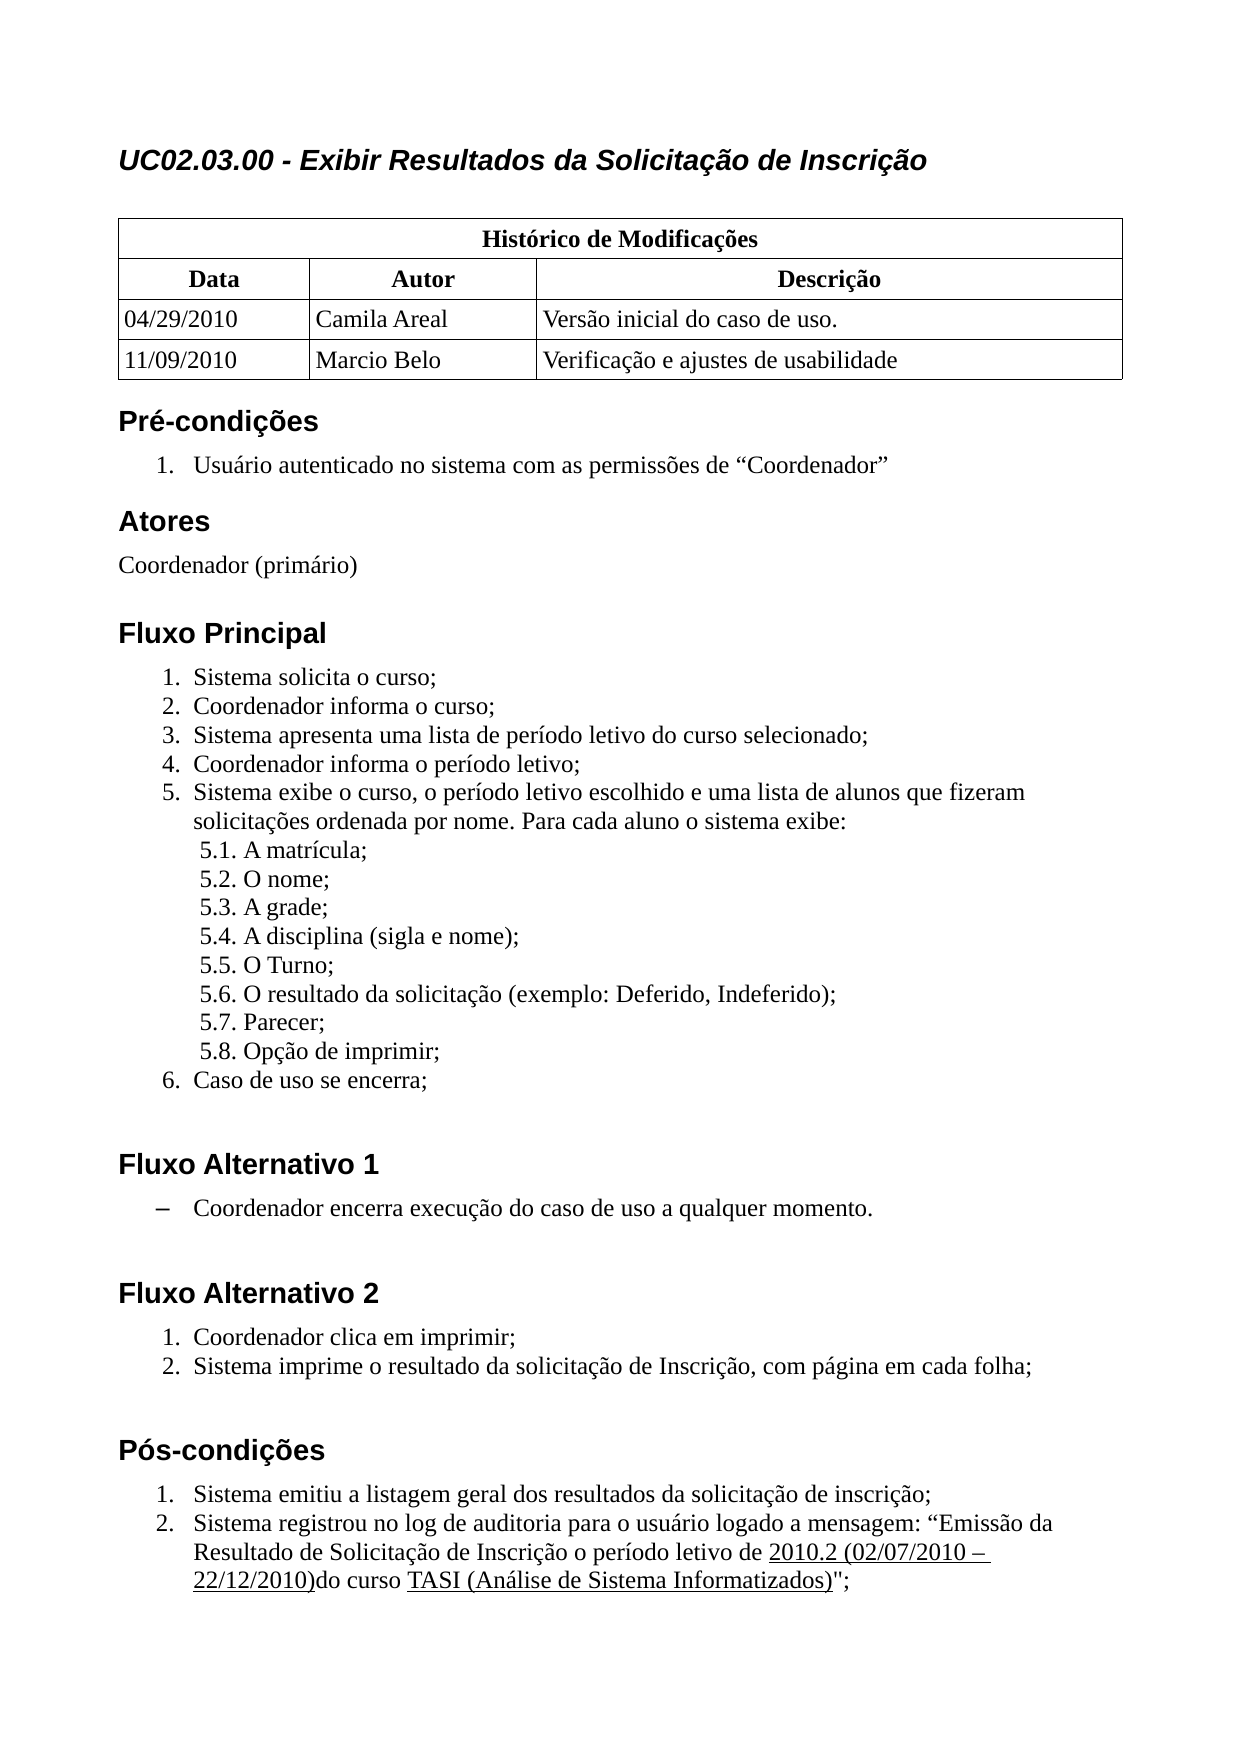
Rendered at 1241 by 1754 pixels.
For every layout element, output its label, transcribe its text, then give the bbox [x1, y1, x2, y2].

subtitle Fluxo Alternativo 1 [118, 1147, 1122, 1181]
subtitle Pré-condições [118, 404, 1122, 438]
table_header Histórico de Modificações [119, 219, 1122, 258]
table_cell 29/04/2010 [119, 300, 309, 339]
list Sistema apresenta uma lista de período letivo do curso selecionado; [156, 720, 1122, 749]
list A matrícula; [193, 835, 1122, 864]
table_cell Marcio Belo [310, 340, 536, 379]
list Coordenador informa o período letivo; [156, 749, 1122, 777]
subtitle Pós-condições [118, 1433, 1122, 1467]
table_cell Descrição [537, 259, 1122, 298]
list Opção de imprimir; [193, 1036, 1122, 1065]
list A grade; [193, 892, 1122, 921]
list A disciplina (sigla e nome); [193, 921, 1122, 950]
list O nome; [193, 864, 1122, 892]
list Usuário autenticado no sistema com as permissões de “Coordenador” [156, 450, 1122, 479]
list Sistema emitiu a listagem geral dos resultados da solicitação de inscrição; [156, 1479, 1122, 1508]
table_cell Autor [310, 259, 536, 298]
list Caso de uso se encerra; [156, 1065, 1122, 1094]
list Sistema exibe o curso, o período letivo escolhido e uma lista de alunos que fizeram solicitações ordenada por nome. Para cada aluno o sistema exibe: [156, 777, 1122, 835]
table_cell 09/11/2010 [119, 340, 309, 379]
text Coordenador (primário) [118, 550, 1122, 579]
table_cell Data [119, 259, 309, 298]
subtitle Fluxo Principal [118, 616, 1122, 650]
table_cell Camila Areal [310, 300, 536, 339]
subtitle Atores [118, 504, 1122, 538]
subtitle Fluxo Alternativo 2 [118, 1276, 1122, 1309]
list O resultado da solicitação (exemplo: Deferido, Indeferido); [193, 979, 1122, 1007]
list Coordenador informa o curso; [156, 691, 1122, 720]
list Coordenador encerra execução do caso de uso a qualquer momento. [156, 1193, 1122, 1222]
table_cell Verificação e ajustes de usabilidade [537, 340, 1122, 379]
list Sistema registrou no log de auditoria para o usuário logado a mensagem: “Emissão da Resultado de Solicitação de Inscrição o período letivo de 2010.2 (02/07/2010 – 22/12/2010)do curso TASI (Análise de Sistema Informatizados)"; [156, 1508, 1122, 1594]
list Coordenador clica em imprimir; [156, 1322, 1122, 1351]
subtitle UC02.03.00 - Exibir Resultados da Solicitação de Inscrição [118, 143, 1122, 177]
list Sistema solicita o curso; [156, 662, 1122, 691]
list Parecer; [193, 1007, 1122, 1036]
list Sistema imprime o resultado da solicitação de Inscrição, com página em cada folha; [156, 1351, 1122, 1379]
table_cell Versão inicial do caso de uso. [537, 300, 1122, 339]
list O Turno; [193, 950, 1122, 979]
